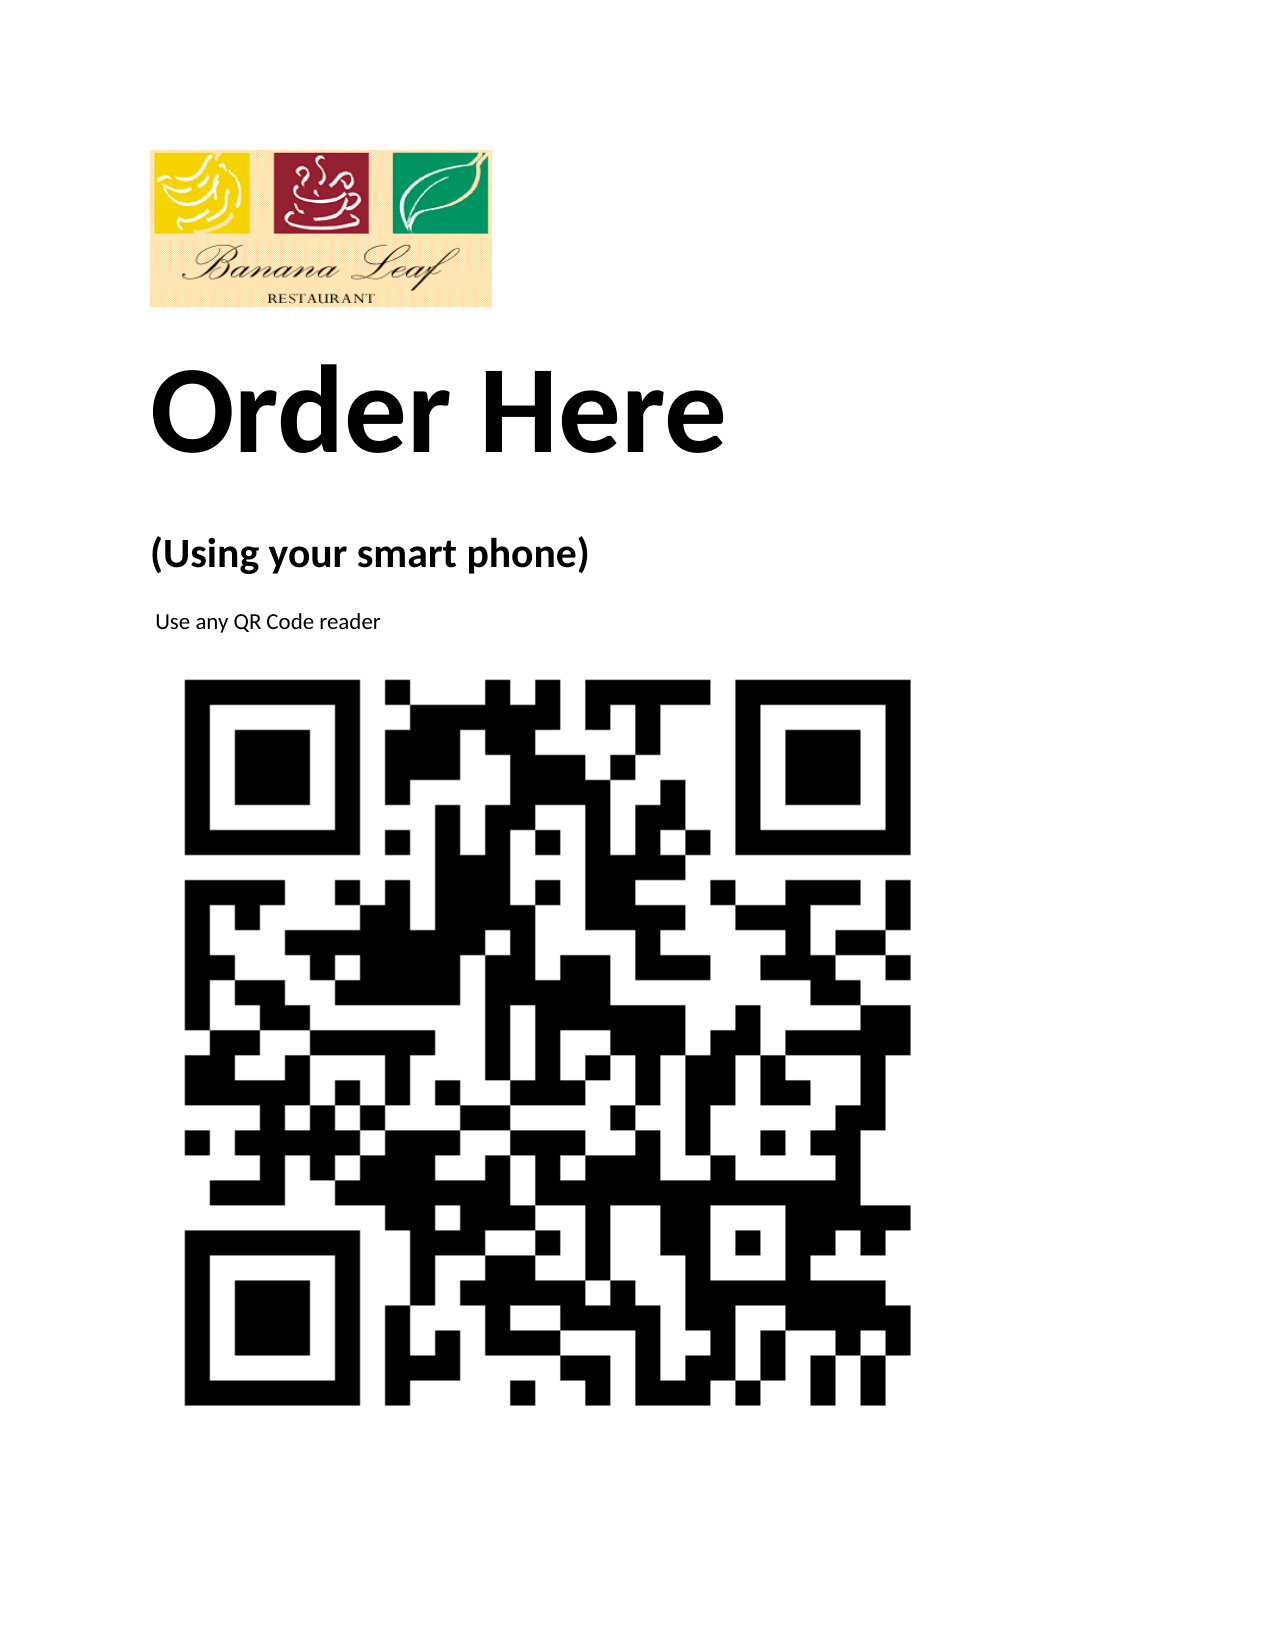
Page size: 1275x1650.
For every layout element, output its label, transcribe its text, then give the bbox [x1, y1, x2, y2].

text (Using your smart phone) [150, 527, 1125, 578]
picture [150, 150, 493, 307]
text Order Here [150, 331, 1125, 484]
text Use any QR Code reader [150, 607, 1125, 635]
picture [157, 652, 939, 1434]
